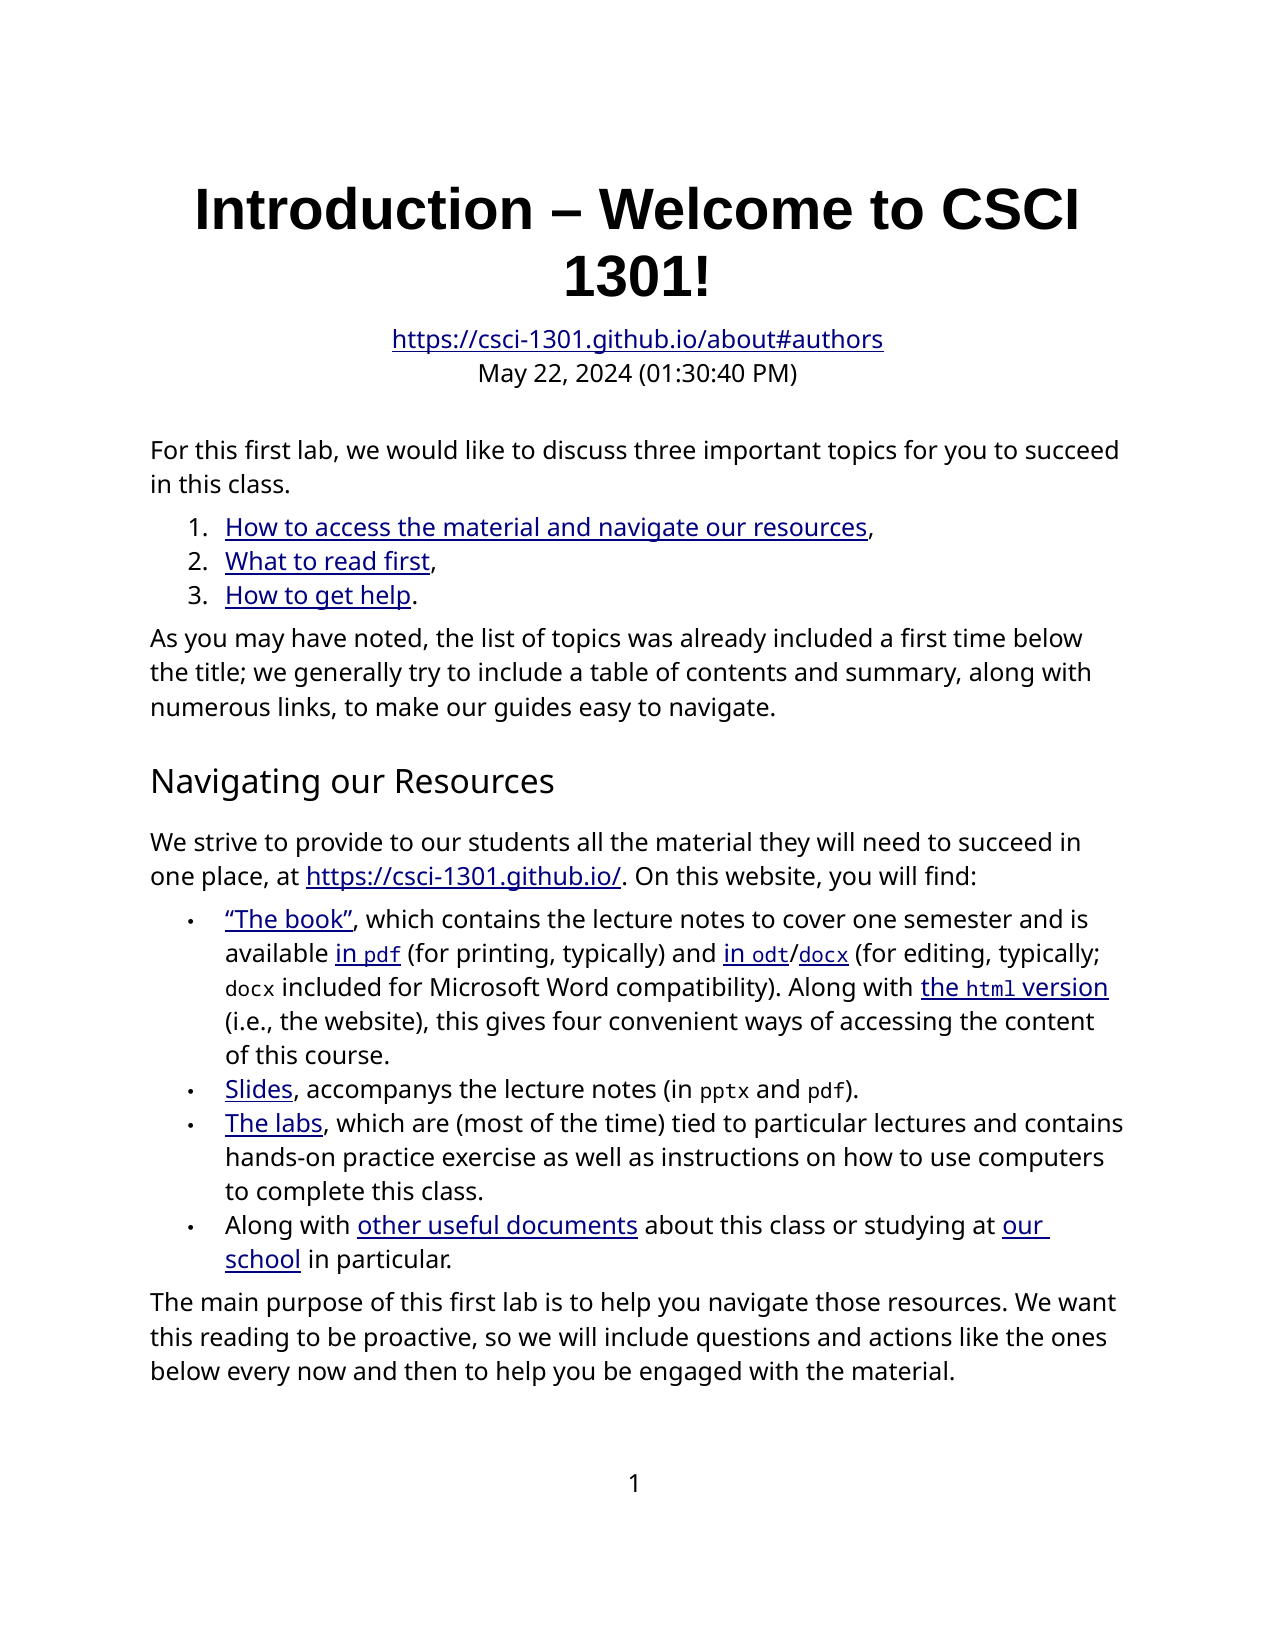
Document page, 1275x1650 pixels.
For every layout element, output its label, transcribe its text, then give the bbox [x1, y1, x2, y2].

text As you may have noted, the list of topics was already included a first time below the title; we generally try to include a table of contents and summary, along with numerous links, to make our guides easy to navigate. [150, 621, 1125, 723]
subtitle Navigating our Resources [150, 757, 1125, 803]
list What to read first, [187, 544, 1125, 578]
text May 22, 2024 (01:30:40 PM) [150, 356, 1125, 390]
text For this first lab, we would like to discuss three important topics for you to succeed in this class. [150, 433, 1125, 501]
list The labs, which are (most of the time) tied to particular lectures and contains hands-on practice exercise as well as instructions on how to use computers to complete this class. [187, 1106, 1125, 1208]
list How to get help. [187, 578, 1125, 612]
text https://csci-1301.github.io/about#authors [150, 322, 1125, 356]
list Along with other useful documents about this class or studying at our school in particular. [187, 1208, 1125, 1276]
list Slides, accompanys the lecture notes (in pptx and pdf). [187, 1072, 1125, 1106]
list “The book”, which contains the lecture notes to cover one semester and is available in pdf (for printing, typically) and in odt/docx (for editing, typically; docx included for Microsoft Word compatibility). Along with the html version (i.e., the website), this gives four convenient ways of accessing the content of this course. [187, 901, 1125, 1072]
list How to access the material and navigate our resources, [187, 510, 1125, 544]
text The main purpose of this first lab is to help you navigate those resources. We want this reading to be proactive, so we will include questions and actions like the ones below every now and then to help you be engaged with the material. [150, 1285, 1125, 1387]
text We strive to provide to our students all the material they will need to succeed in one place, at https://csci-1301.github.io/. On this website, you will find: [150, 824, 1125, 892]
title Introduction – Welcome to CSCI 1301! [150, 175, 1125, 309]
